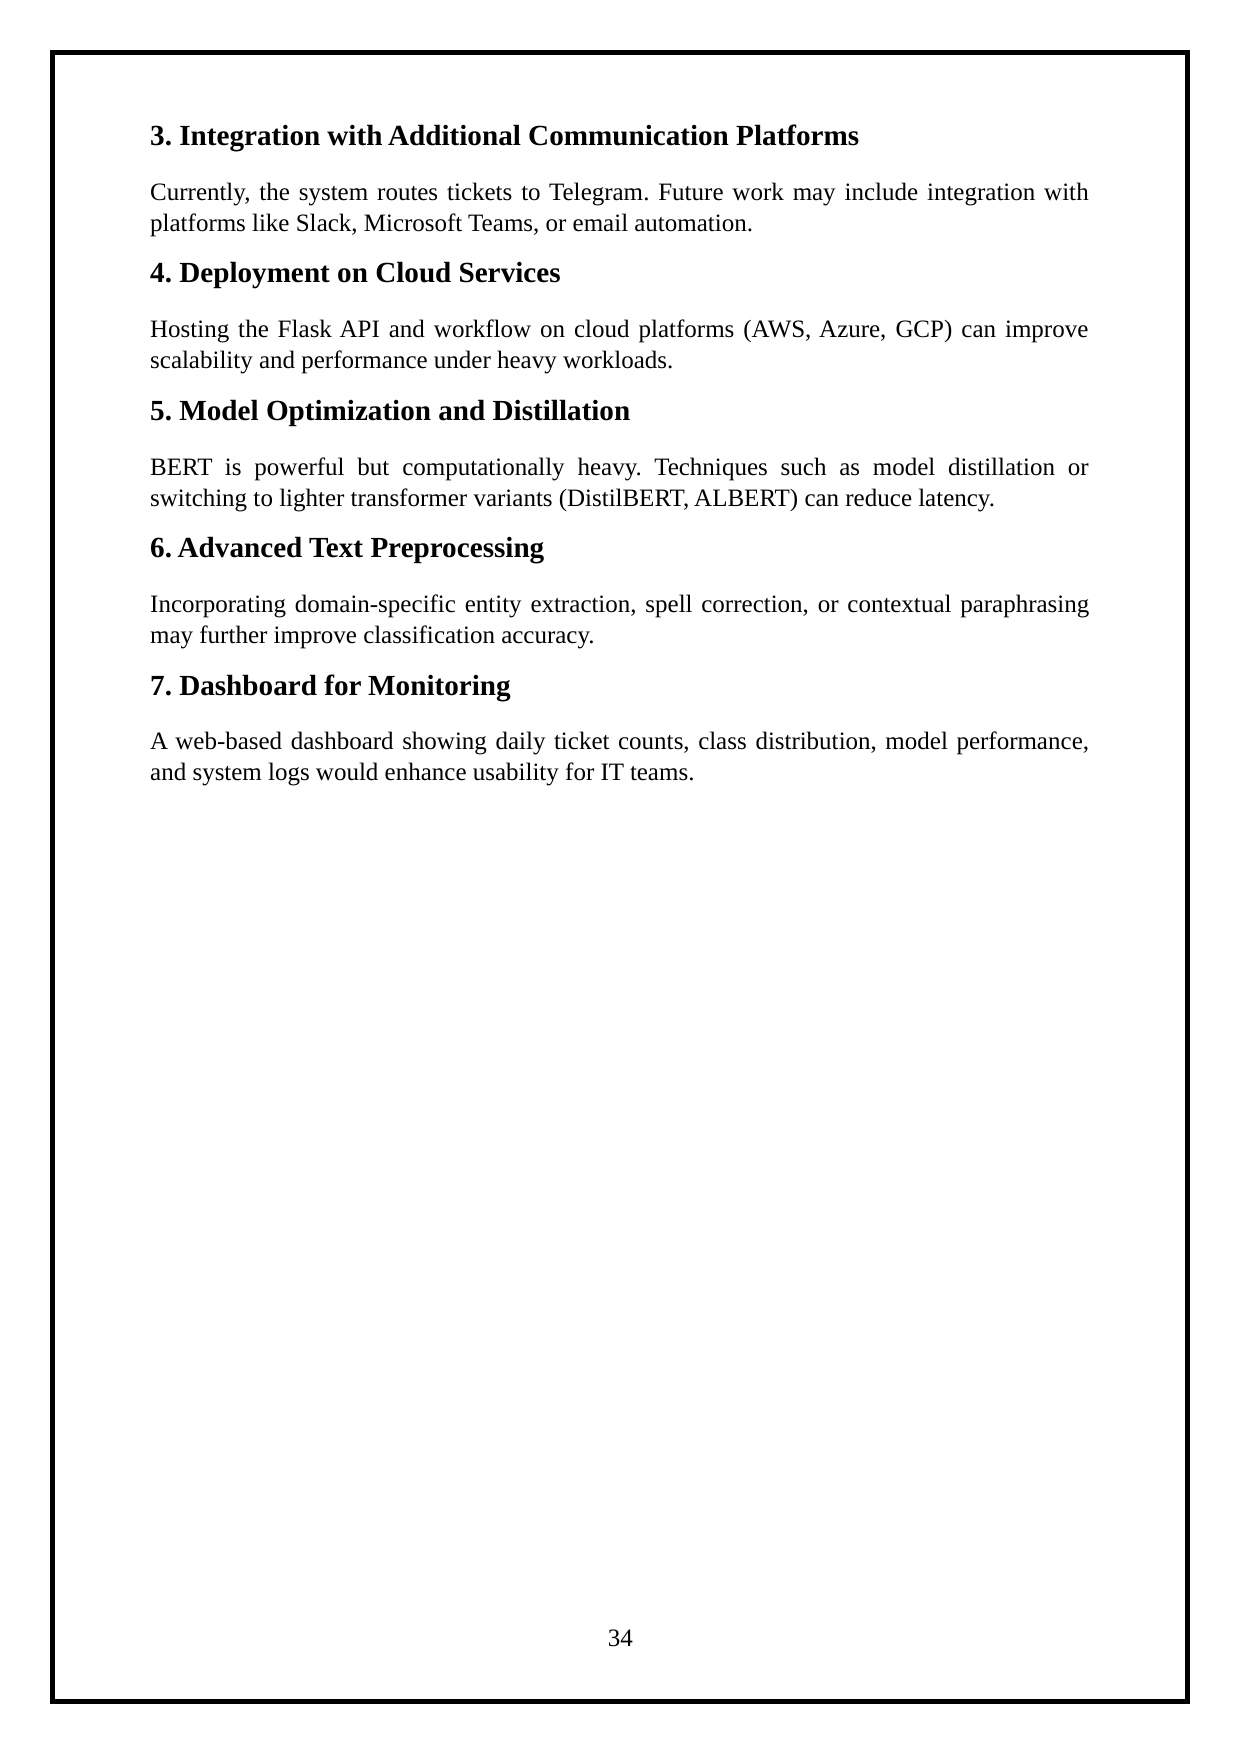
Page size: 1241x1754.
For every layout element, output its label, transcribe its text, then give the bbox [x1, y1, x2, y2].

subtitle 5. Model Optimization and Distillation [150, 393, 1090, 426]
subtitle 4. Deployment on Cloud Services [150, 256, 1090, 289]
subtitle 7. Dashboard for Monitoring [150, 668, 1090, 701]
subtitle 6. Advanced Text Preprocessing [150, 530, 1090, 564]
text Incorporating domain-specific entity extraction, spell correction, or contextual paraphrasing may further improve classification accuracy. [150, 589, 1090, 649]
text A web-based dashboard showing daily ticket counts, class distribution, model performance, and system logs would enhance usability for IT teams. [150, 726, 1090, 786]
text Currently, the system routes tickets to Telegram. Future work may include integration with platforms like Slack, Microsoft Teams, or email automation. [150, 177, 1090, 237]
subtitle 3. Integration with Additional Communication Platforms [150, 118, 1090, 152]
text BERT is powerful but computationally heavy. Techniques such as model distillation or switching to lighter transformer variants (DistilBERT, ALBERT) can reduce latency. [150, 452, 1090, 511]
text Hosting the Flask API and workflow on cloud platforms (AWS, Azure, GCP) can improve scalability and performance under heavy workloads. [150, 314, 1090, 374]
